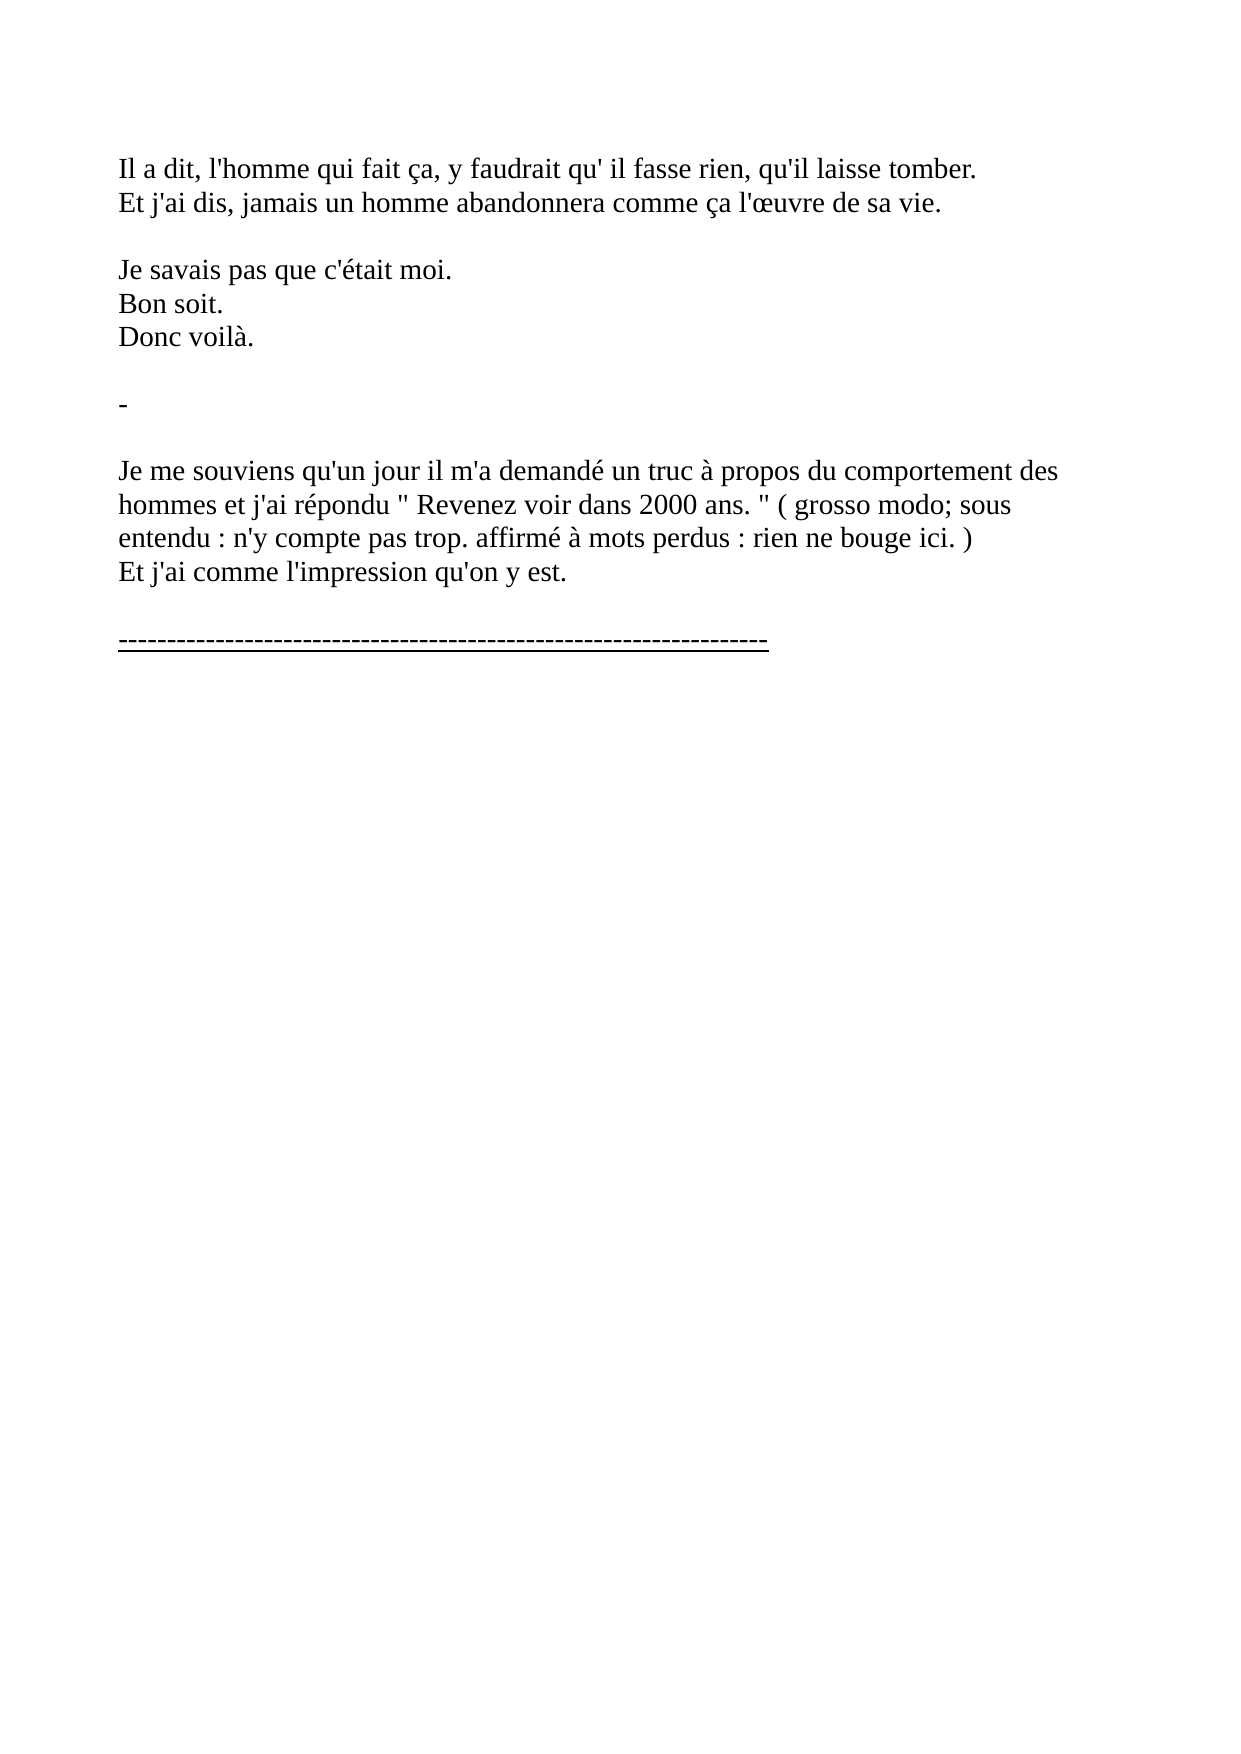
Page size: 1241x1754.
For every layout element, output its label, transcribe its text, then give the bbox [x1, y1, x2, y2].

text Donc voilà. [118, 319, 1122, 353]
text Je me souviens qu'un jour il m'a demandé un truc à propos du comportement des hommes et j'ai répondu " Revenez voir dans 2000 ans. " ( grosso modo; sous entendu : n'y compte pas trop. affirmé à mots perdus : rien ne bouge ici. ) [118, 453, 1122, 554]
text Je savais pas que c'était moi. [118, 252, 1122, 286]
text Et j'ai comme l'impression qu'on y est. [118, 554, 1122, 588]
text - [118, 386, 1122, 420]
text Il a dit, l'homme qui fait ça, y faudrait qu' il fasse rien, qu'il laisse tomber. [118, 152, 1122, 185]
text ------------------------------------------------------------------- [118, 621, 1122, 655]
text Bon soit. [118, 286, 1122, 319]
text Et j'ai dis, jamais un homme abandonnera comme ça l'œuvre de sa vie. [118, 185, 1122, 219]
